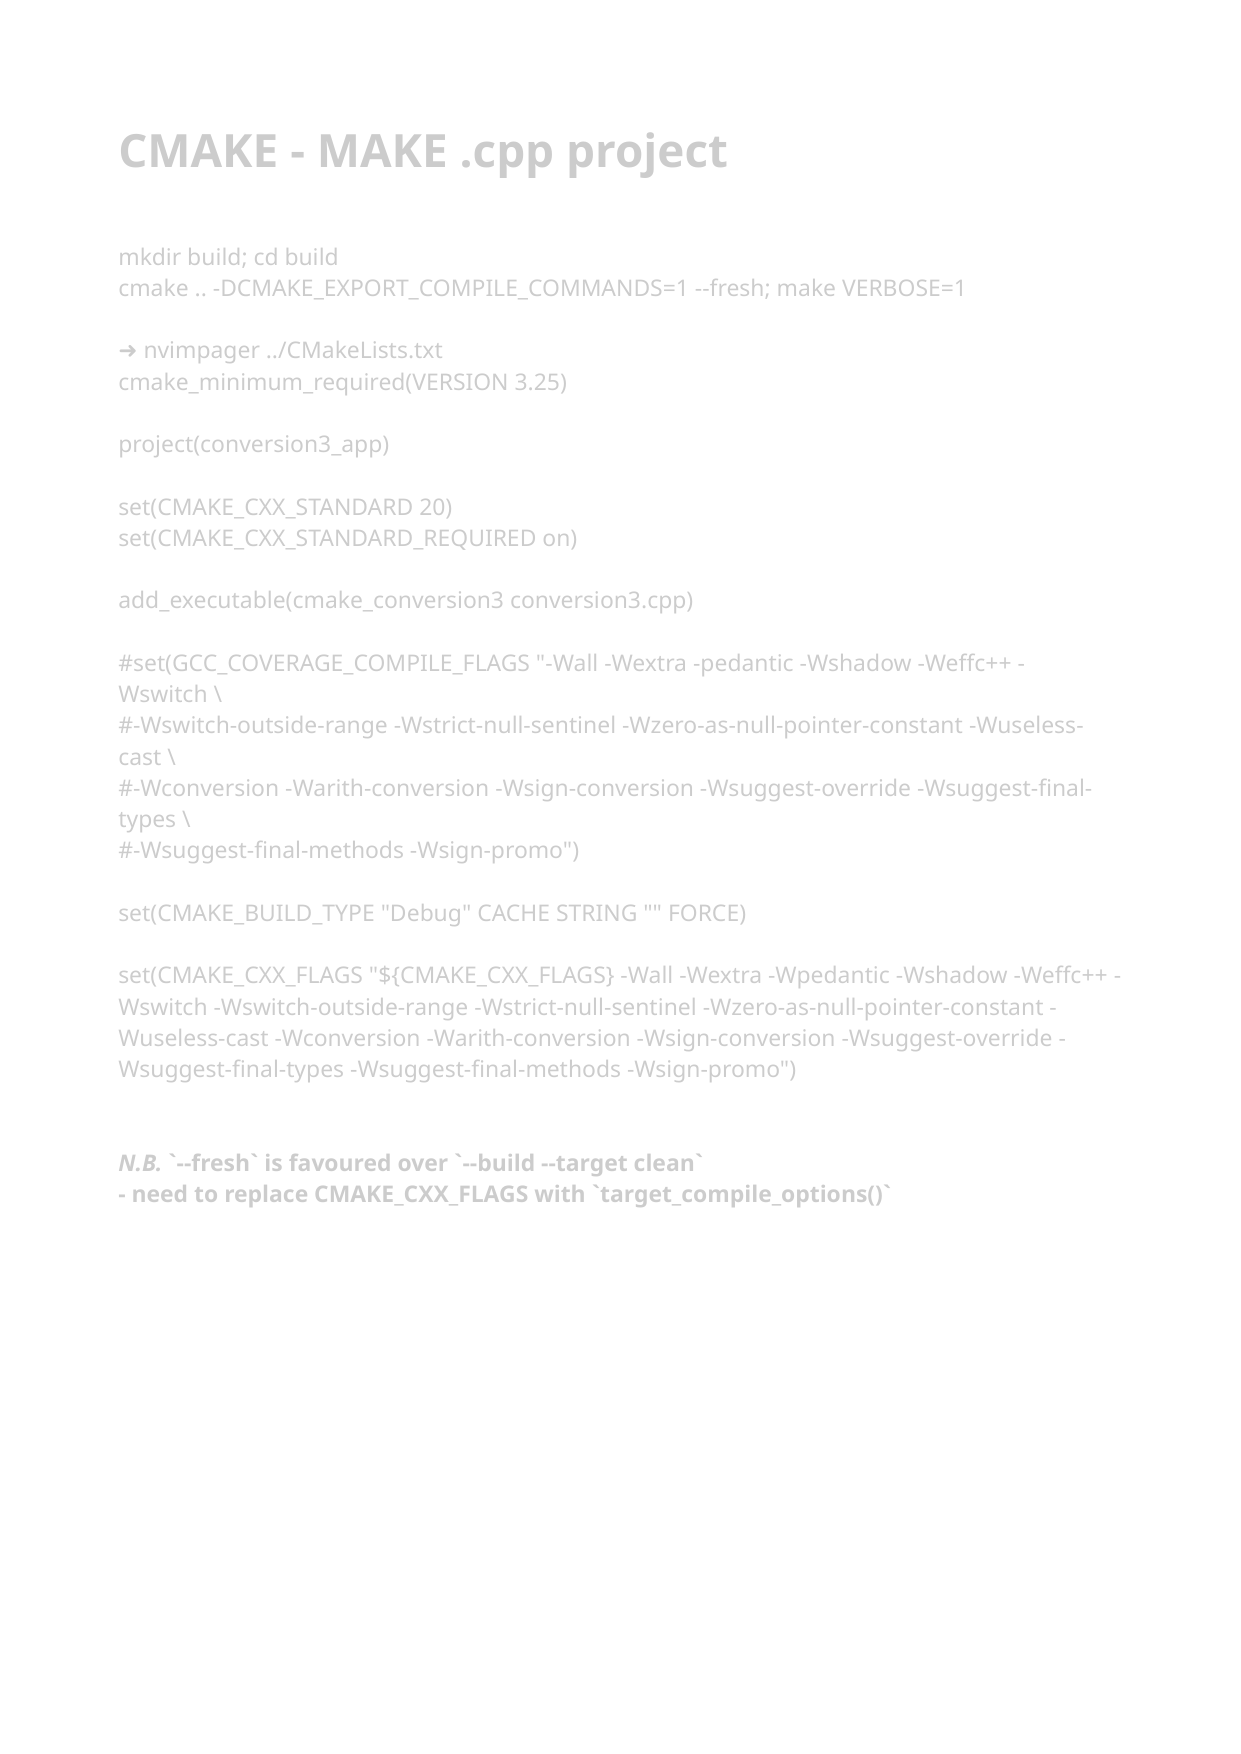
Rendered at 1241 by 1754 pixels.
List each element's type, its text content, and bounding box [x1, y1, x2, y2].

text #-Wsuggest-final-methods -Wsign-promo") [118, 834, 1122, 866]
text set(CMAKE_CXX_FLAGS "${CMAKE_CXX_FLAGS} -Wall -Wextra -Wpedantic -Wshadow -Weffc++ -Wswitch -Wswitch-outside-range -Wstrict-null-sentinel -Wzero-as-null-pointer-constant -Wuseless-cast -Wconversion -Warith-conversion -Wsign-conversion -Wsuggest-override -Wsuggest-final-types -Wsuggest-final-methods -Wsign-promo") [118, 959, 1122, 1084]
text cmake_minimum_required(VERSION 3.25) [118, 366, 1122, 397]
text - need to replace CMAKE_CXX_FLAGS with `target_compile_options()` [118, 1178, 1122, 1209]
text set(CMAKE_CXX_STANDARD 20) [118, 491, 1122, 522]
text ➜ nvimpager ../CMakeLists.txt [118, 334, 1122, 366]
text #set(GCC_COVERAGE_COMPILE_FLAGS "-Wall -Wextra -pedantic -Wshadow -Weffc++ -Wswitch \ [118, 647, 1122, 709]
text mkdir build; cd build [118, 241, 1122, 272]
text project(conversion3_app) [118, 428, 1122, 459]
text #-Wconversion -Warith-conversion -Wsign-conversion -Wsuggest-override -Wsuggest-final-types \ [118, 772, 1122, 834]
text set(CMAKE_BUILD_TYPE "Debug" CACHE STRING "" FORCE) [118, 897, 1122, 928]
text #-Wswitch-outside-range -Wstrict-null-sentinel -Wzero-as-null-pointer-constant -Wuseless-cast \ [118, 709, 1122, 772]
text CMAKE - MAKE .cpp project [118, 118, 1122, 181]
text cmake .. -DCMAKE_EXPORT_COMPILE_COMMANDS=1 --fresh; make VERBOSE=1 [118, 272, 1122, 303]
text set(CMAKE_CXX_STANDARD_REQUIRED on) [118, 522, 1122, 553]
text N.B. `--fresh` is favoured over `--build --target clean` [118, 1147, 1122, 1178]
text add_executable(cmake_conversion3 conversion3.cpp) [118, 584, 1122, 616]
